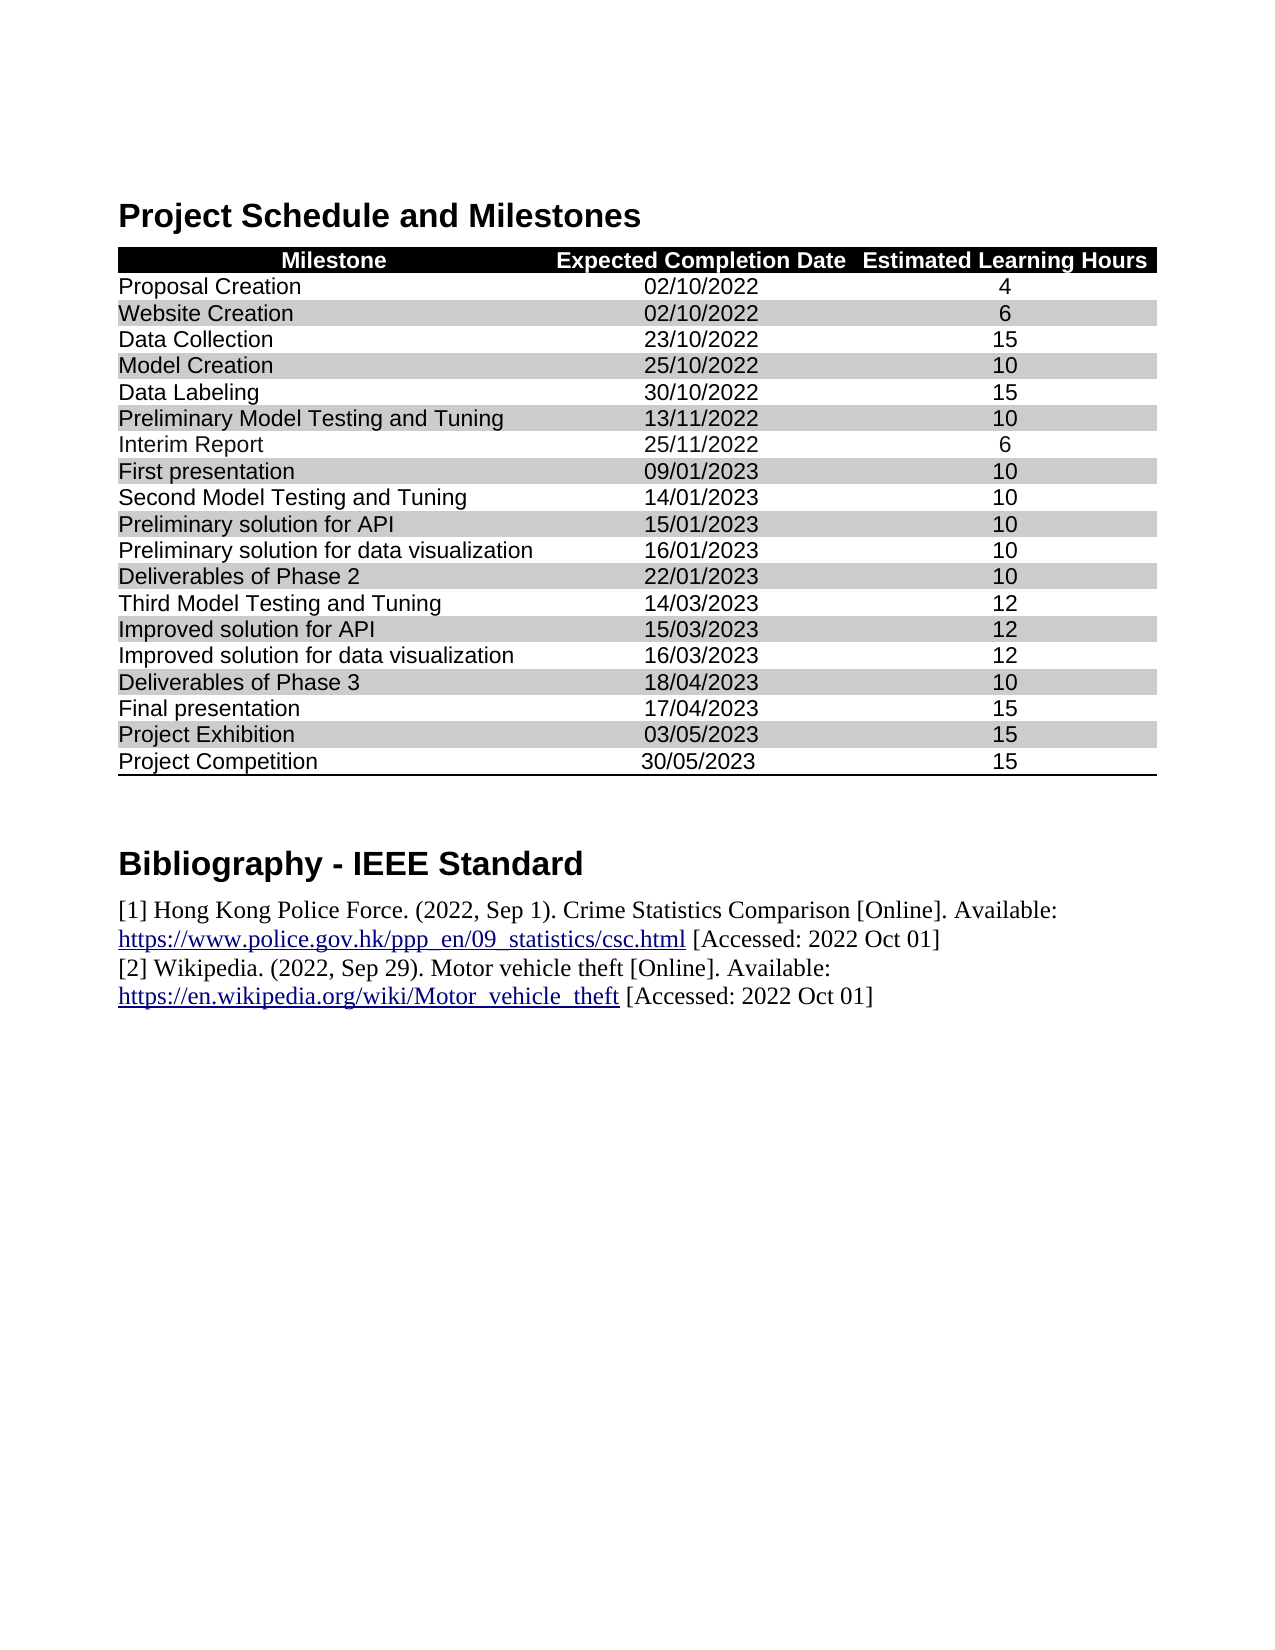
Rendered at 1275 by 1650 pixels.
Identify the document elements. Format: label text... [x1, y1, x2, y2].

table_cell Third Model Testing and Tuning [118, 590, 549, 616]
table_cell Proposal Creation [118, 273, 549, 300]
table_cell Preliminary solution for data visualization [118, 537, 549, 563]
table_cell 10 [853, 669, 1157, 695]
table_cell 25/10/2022 [549, 353, 853, 379]
table_cell Improved solution for data visualization [118, 642, 549, 669]
table_cell 18/04/2023 [549, 669, 853, 695]
table_header Expected Completion Date [549, 247, 853, 273]
table_cell 22/01/2023 [549, 563, 853, 589]
table_cell 25/11/2022 [549, 431, 853, 458]
table_cell Data Collection [118, 326, 549, 352]
subtitle Project Schedule and Milestones [118, 196, 1157, 234]
table_cell Project Exhibition [118, 721, 549, 748]
table_cell 09/01/2023 [549, 458, 853, 484]
table_cell 03/05/2023 [549, 721, 853, 748]
table_cell 02/10/2022 [549, 300, 853, 326]
subtitle Bibliography - IEEE Standard [118, 844, 1157, 883]
table_cell Deliverables of Phase 2 [118, 563, 549, 589]
text [1] Hong Kong Police Force. (2022, Sep 1). Crime Statistics Comparison [Online]. Available: https://www.police.gov.hk/ppp_en/09_statistics/csc.html [Accessed: 2022 Oct 01] [2] Wikipedia. (2022, Sep 29). Motor vehicle theft [Online]. Available: https://en.wikipedia.org/wiki/Motor_vehicle_theft [Accessed: 2022 Oct 01] [118, 895, 1157, 1010]
table_cell 15 [853, 748, 1157, 774]
table_cell First presentation [118, 458, 549, 484]
table_cell 12 [853, 642, 1157, 669]
table_cell 15/01/2023 [549, 511, 853, 537]
table_cell Preliminary solution for API [118, 511, 549, 537]
table_cell 6 [853, 431, 1157, 458]
table_cell Second Model Testing and Tuning [118, 484, 549, 511]
table_cell Deliverables of Phase 3 [118, 669, 549, 695]
table_cell 10 [853, 353, 1157, 379]
table_cell 14/03/2023 [549, 590, 853, 616]
table_cell 13/11/2022 [549, 405, 853, 431]
table_cell 23/10/2022 [549, 326, 853, 352]
table_cell 16/03/2023 [549, 642, 853, 669]
table_cell 10 [853, 537, 1157, 563]
table_cell 12 [853, 616, 1157, 642]
table_cell Website Creation [118, 300, 549, 326]
table_header Milestone [118, 247, 549, 273]
table_cell 16/01/2023 [549, 537, 853, 563]
table_cell 10 [853, 511, 1157, 537]
table_cell 15 [853, 379, 1157, 405]
table_cell 30/05/2023 [549, 748, 853, 774]
table_cell Preliminary Model Testing and Tuning [118, 405, 549, 431]
table_cell 30/10/2022 [549, 379, 853, 405]
table_cell 10 [853, 484, 1157, 511]
table_cell 10 [853, 458, 1157, 484]
table_cell 12 [853, 590, 1157, 616]
table_cell 17/04/2023 [549, 695, 853, 721]
table_cell 02/10/2022 [549, 273, 853, 300]
table_cell 4 [853, 273, 1157, 300]
table_cell 15 [853, 326, 1157, 352]
table_cell Data Labeling [118, 379, 549, 405]
table_cell 15 [853, 695, 1157, 721]
table_cell Interim Report [118, 431, 549, 458]
table_cell Improved solution for API [118, 616, 549, 642]
table_header Estimated Learning Hours [853, 247, 1157, 273]
table_cell 15/03/2023 [549, 616, 853, 642]
table_cell 15 [853, 721, 1157, 748]
table_cell 10 [853, 563, 1157, 589]
table_cell Final presentation [118, 695, 549, 721]
table_cell 6 [853, 300, 1157, 326]
table_cell Model Creation [118, 353, 549, 379]
table_cell 14/01/2023 [549, 484, 853, 511]
table_cell Project Competition [118, 748, 549, 774]
table_cell 10 [853, 405, 1157, 431]
